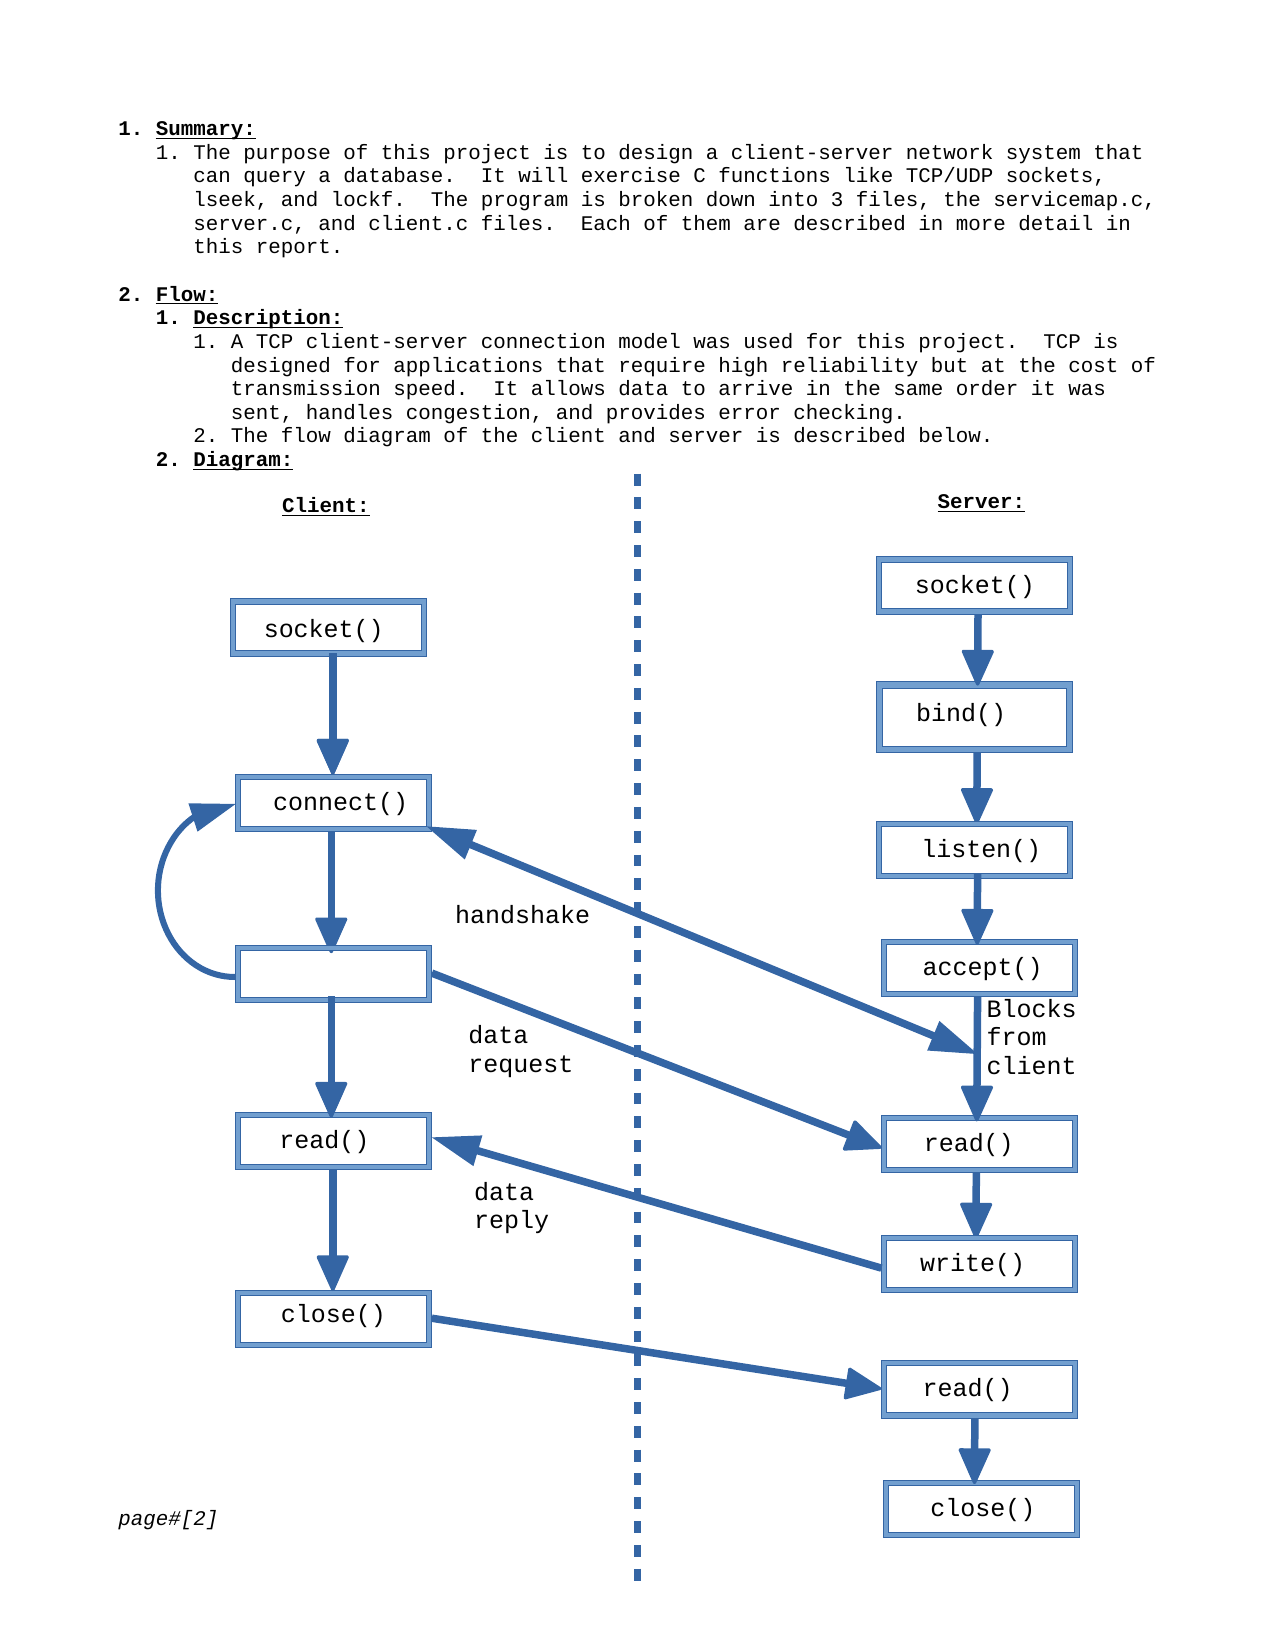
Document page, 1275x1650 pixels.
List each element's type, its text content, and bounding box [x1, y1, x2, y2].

list Description: [156, 307, 1157, 331]
list A TCP client-server connection model was used for this project. TCP is designed for applications that require high reliability but at the cost of transmission speed. It allows data to arrive in the same order it was sent, handles congestion, and provides error checking. [193, 331, 1157, 426]
list The purpose of this project is to design a client-server network system that can query a database. It will exercise C functions like TCP/UDP sockets, lseek, and lockf. The program is broken down into 3 files, the servicemap.c, server.c, and client.c files. Each of them are described in more detail in this report. [156, 142, 1157, 260]
list Diagram: [156, 449, 1157, 473]
list Flow: [118, 284, 1157, 307]
list The flow diagram of the client and server is described below. [193, 426, 1157, 449]
list Summary: [118, 118, 1157, 142]
